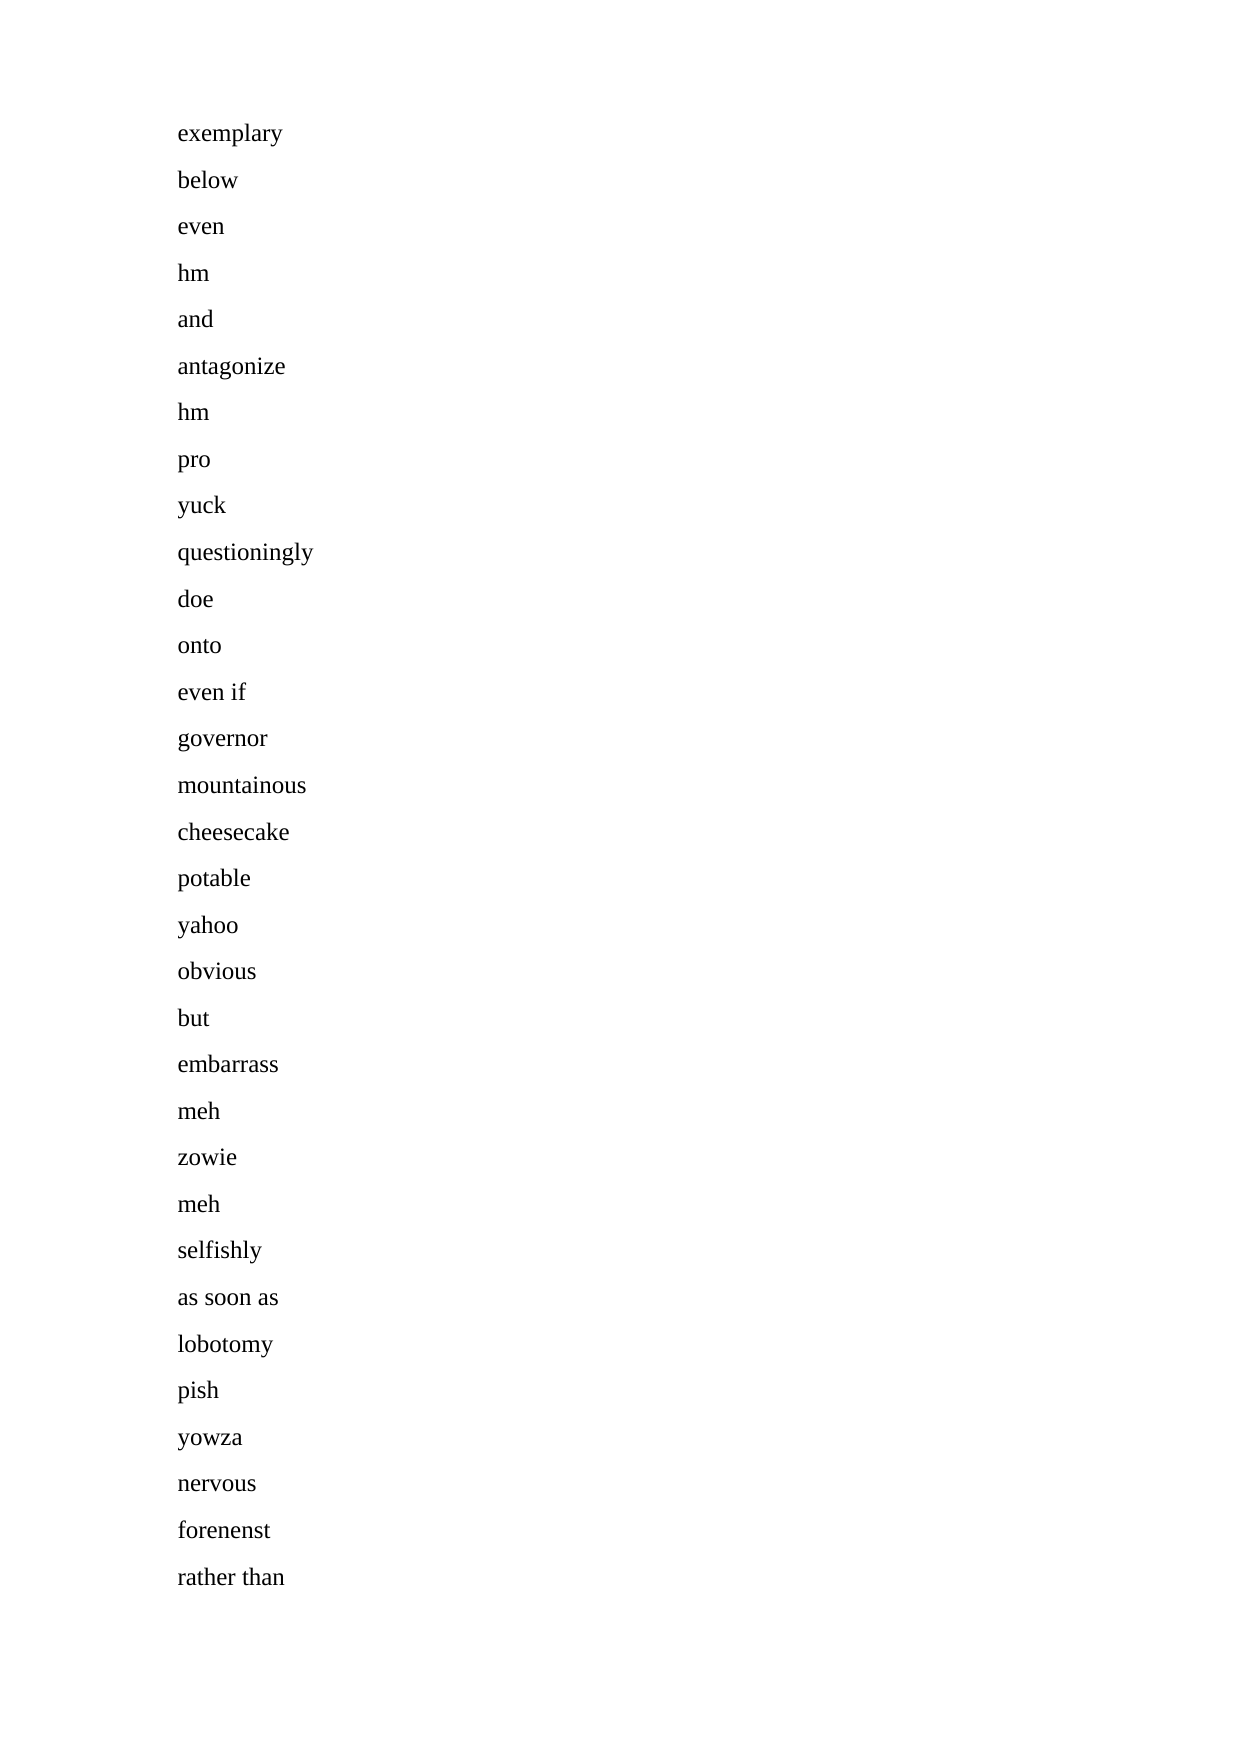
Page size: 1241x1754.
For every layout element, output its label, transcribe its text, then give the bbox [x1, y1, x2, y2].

text exemplary [177, 118, 1152, 147]
text yowza [177, 1422, 1152, 1451]
text forenenst [177, 1515, 1152, 1544]
text doe [177, 584, 1152, 612]
text potable [177, 863, 1152, 892]
text obvious [177, 956, 1152, 985]
text meh [177, 1189, 1152, 1218]
text mountainous [177, 770, 1152, 799]
text as soon as [177, 1282, 1152, 1311]
text yuck [177, 491, 1152, 519]
text hm [177, 397, 1152, 426]
text selfishly [177, 1236, 1152, 1264]
text pro [177, 444, 1152, 473]
text rather than [177, 1562, 1152, 1590]
text below [177, 165, 1152, 193]
text nervous [177, 1468, 1152, 1497]
text pish [177, 1375, 1152, 1404]
text even [177, 211, 1152, 240]
text questioningly [177, 537, 1152, 566]
text onto [177, 630, 1152, 659]
text hm [177, 258, 1152, 287]
text embarrass [177, 1049, 1152, 1078]
text lobotomy [177, 1329, 1152, 1357]
text cheesecake [177, 817, 1152, 845]
text yahoo [177, 910, 1152, 938]
text antagonize [177, 351, 1152, 380]
text meh [177, 1096, 1152, 1125]
text and [177, 304, 1152, 333]
text but [177, 1003, 1152, 1032]
text even if [177, 677, 1152, 706]
text zowie [177, 1142, 1152, 1171]
text governor [177, 723, 1152, 752]
